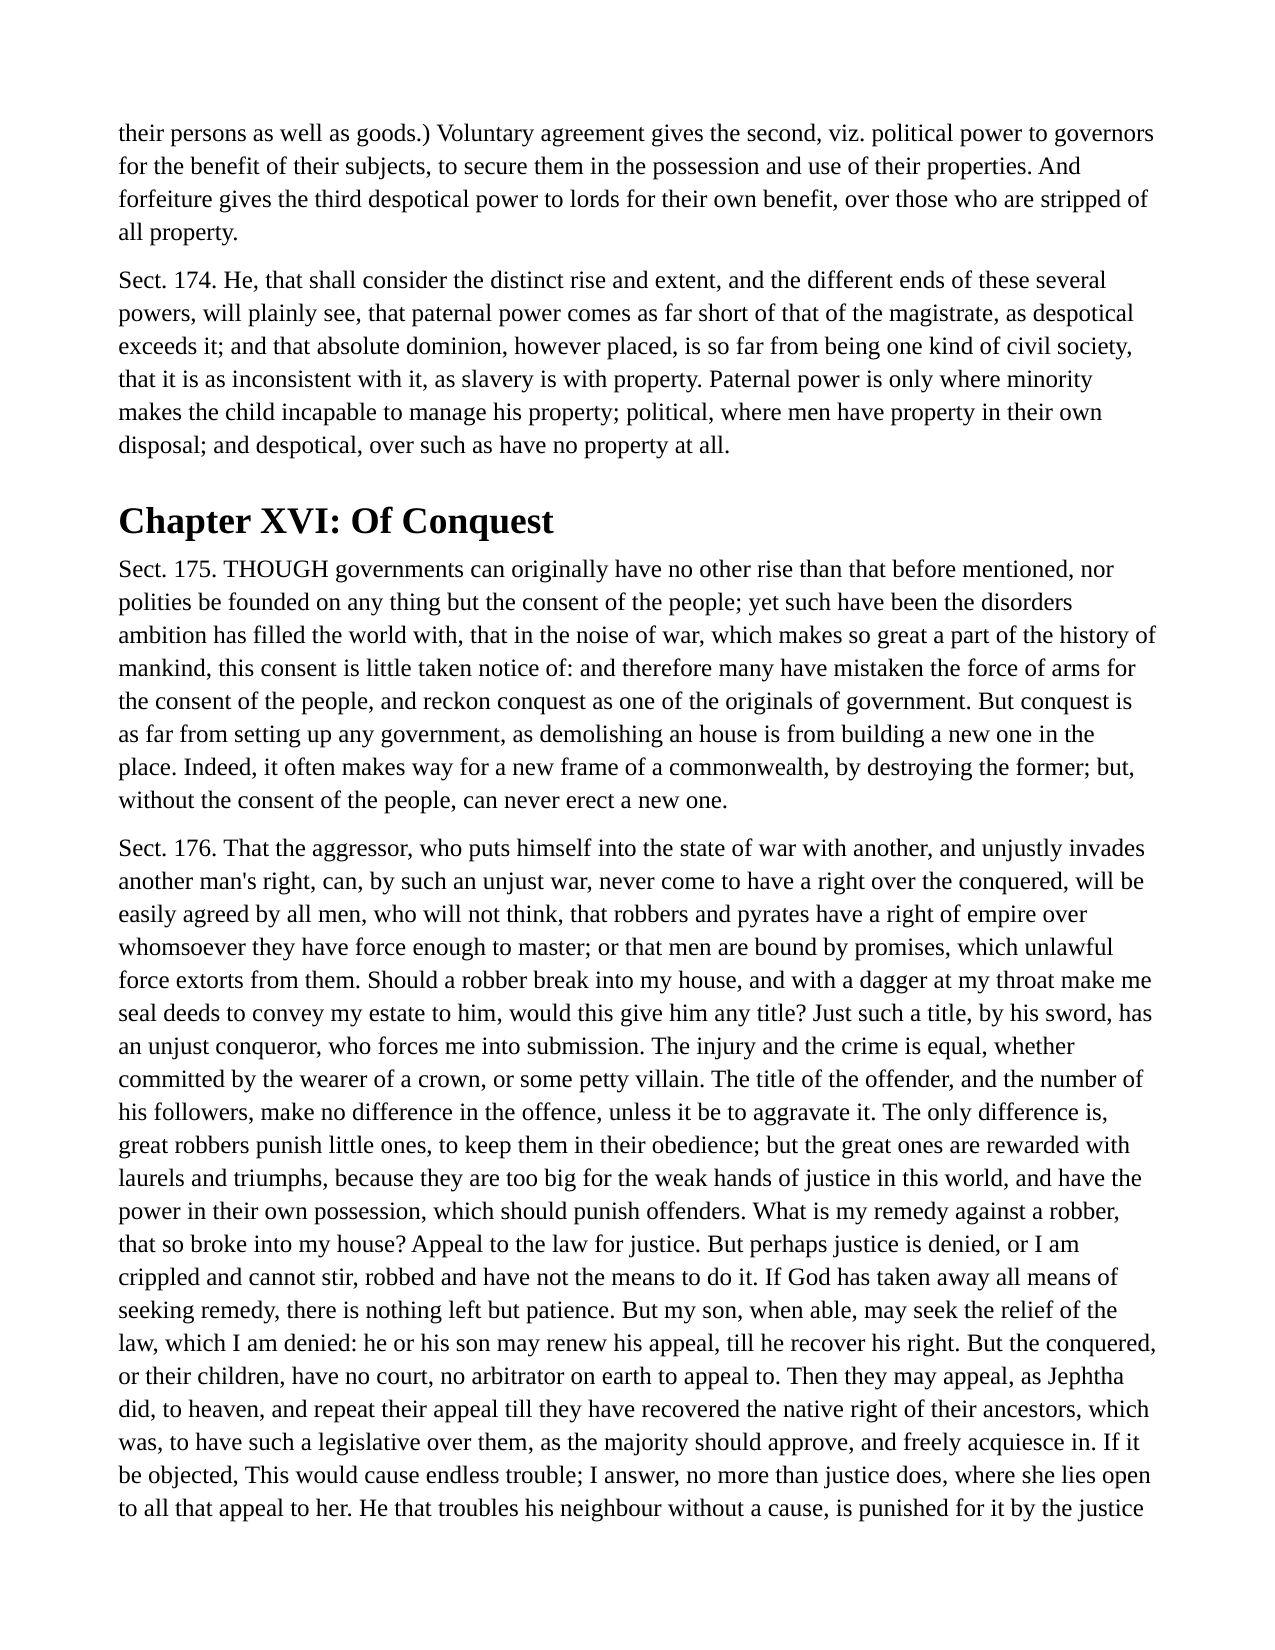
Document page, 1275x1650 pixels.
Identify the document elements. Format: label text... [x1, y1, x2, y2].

text Sect. 176. That the aggressor, who puts himself into the state of war with another, and unjustly invades another man's right, can, by such an unjust war, never come to have a right over the conquered, will be easily agreed by all men, who will not think, that robbers and pyrates have a right of empire over whomsoever they have force enough to master; or that men are bound by promises, which unlawful force extorts from them. Should a robber break into my house, and with a dagger at my throat make me seal deeds to convey my estate to him, would this give him any title? Just such a title, by his sword, has an unjust conqueror, who forces me into submission. The injury and the crime is equal, whether committed by the wearer of a crown, or some petty villain. The title of the offender, and the number of his followers, make no difference in the offence, unless it be to aggravate it. The only difference is, great robbers punish little ones, to keep them in their obedience; but the great ones are rewarded with laurels and triumphs, because they are too big for the weak hands of justice in this world, and have the power in their own possession, which should punish offenders. What is my remedy against a robber, that so broke into my house? Appeal to the law for justice. But perhaps justice is denied, or I am crippled and cannot stir, robbed and have not the means to do it. If God has taken away all means of seeking remedy, there is nothing left but patience. But my son, when able, may seek the relief of the law, which I am denied: he or his son may renew his appeal, till he recover his right. But the conquered, or their children, have no court, no arbitrator on earth to appeal to. Then they may appeal, as Jephtha did, to heaven, and repeat their appeal till they have recovered the native right of their ancestors, which was, to have such a legislative over them, as the majority should approve, and freely acquiesce in. If it be objected, This would cause endless trouble; I answer, no more than justice does, where she lies open to all that appeal to her. He that troubles his neighbour without a cause, is punished for it by the justice [118, 833, 1157, 1522]
text Sect. 174. He, that shall consider the distinct rise and extent, and the different ends of these several powers, will plainly see, that paternal power comes as far short of that of the magistrate, as despotical exceeds it; and that absolute dominion, however placed, is so far from being one kind of civil society, that it is as inconsistent with it, as slavery is with property. Paternal power is only where minority makes the child incapable to manage his property; political, where men have property in their own disposal; and despotical, over such as have no property at all. [118, 265, 1157, 459]
text Sect. 175. THOUGH governments can originally have no other rise than that before mentioned, nor polities be founded on any thing but the consent of the people; yet such have been the disorders ambition has filled the world with, that in the noise of war, which makes so great a part of the history of mankind, this consent is little taken notice of: and therefore many have mistaken the force of arms for the consent of the people, and reckon conquest as one of the originals of government. But conquest is as far from setting up any government, as demolishing an house is from building a new one in the place. Indeed, it often makes way for a new frame of a commonwealth, by destroying the former; but, without the consent of the people, can never erect a new one. [118, 554, 1157, 814]
text their persons as well as goods.) Voluntary agreement gives the second, viz. political power to governors for the benefit of their subjects, to secure them in the possession and use of their properties. And forfeiture gives the third despotical power to lords for their own benefit, over those who are stripped of all property. [118, 118, 1157, 246]
subtitle Chapter XVI: Of Conquest [118, 498, 1157, 541]
